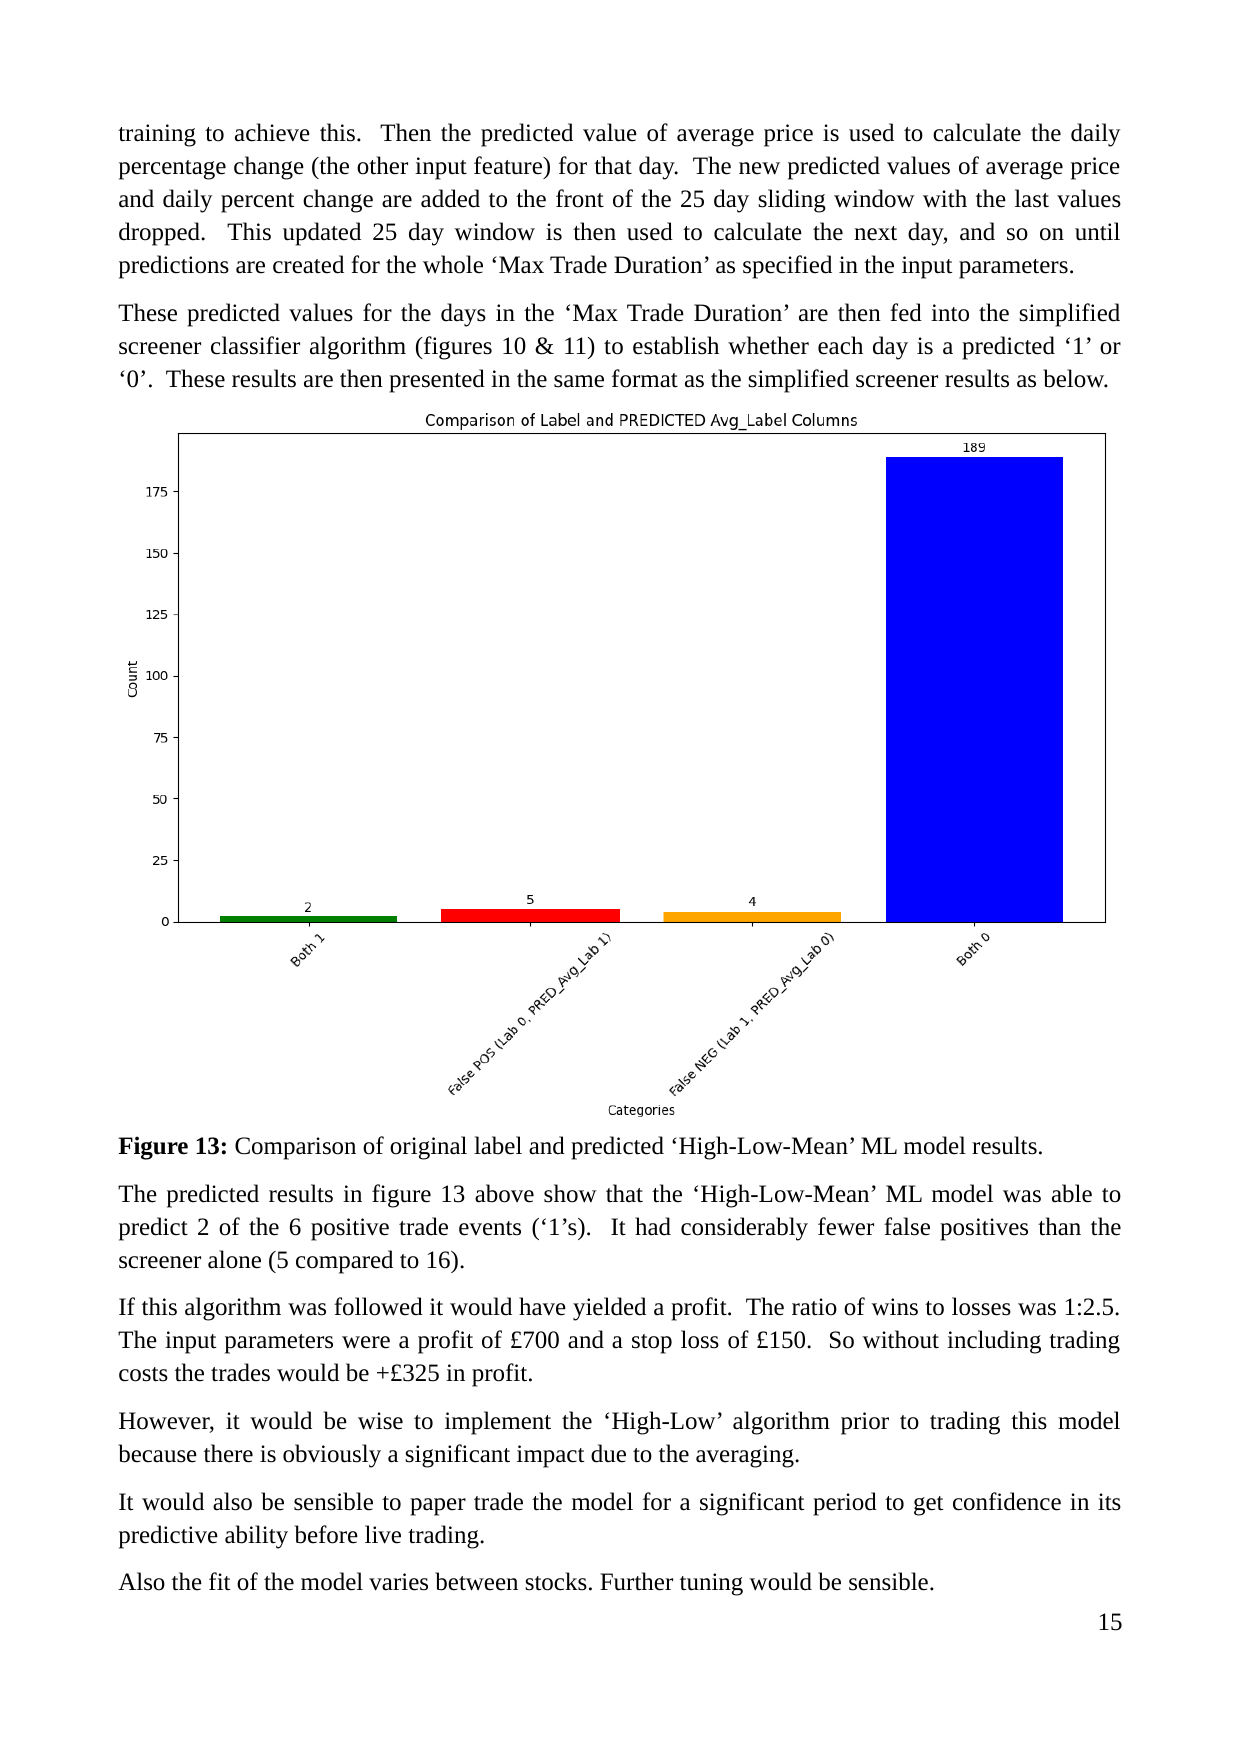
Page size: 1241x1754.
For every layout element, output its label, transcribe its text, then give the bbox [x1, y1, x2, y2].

text The predicted results in figure 13 above show that the ‘High-Low-Mean’ ML model was able to predict 2 of the 6 positive trade events (‘1’s). It had considerably fewer false positives than the screener alone (5 compared to 16). [118, 1179, 1122, 1273]
text If this algorithm was followed it would have yielded a profit. The ratio of wins to losses was 1:2.5. The input parameters were a profit of £700 and a stop loss of £150. So without including trading costs the trades would be +£325 in profit. [118, 1292, 1122, 1387]
picture [118, 411, 1123, 1127]
text Also the fit of the model varies between stocks. Further tuning would be sensible. [118, 1567, 1122, 1596]
text training to achieve this. Then the predicted value of average price is used to calculate the daily percentage change (the other input feature) for that day. The new predicted values of average price and daily percent change are added to the front of the 25 day sliding window with the last values dropped. This updated 25 day window is then used to calculate the next day, and so on until predictions are created for the whole ‘Max Trade Duration’ as specified in the input parameters. [118, 118, 1122, 279]
text However, it would be wise to implement the ‘High-Low’ algorithm prior to trading this model because there is obviously a significant impact due to the averaging. [118, 1406, 1122, 1468]
text Figure 13: Comparison of original label and predicted ‘High-Low-Mean’ ML model results. [118, 1127, 1122, 1160]
text These predicted values for the days in the ‘Max Trade Duration’ are then fed into the simplified screener classifier algorithm (figures 10 & 11) to establish whether each day is a predicted ‘1’ or ‘0’. These results are then presented in the same format as the simplified screener results as below. [118, 298, 1122, 393]
text It would also be sensible to paper trade the model for a significant period to get confidence in its predictive ability before live trading. [118, 1487, 1122, 1548]
